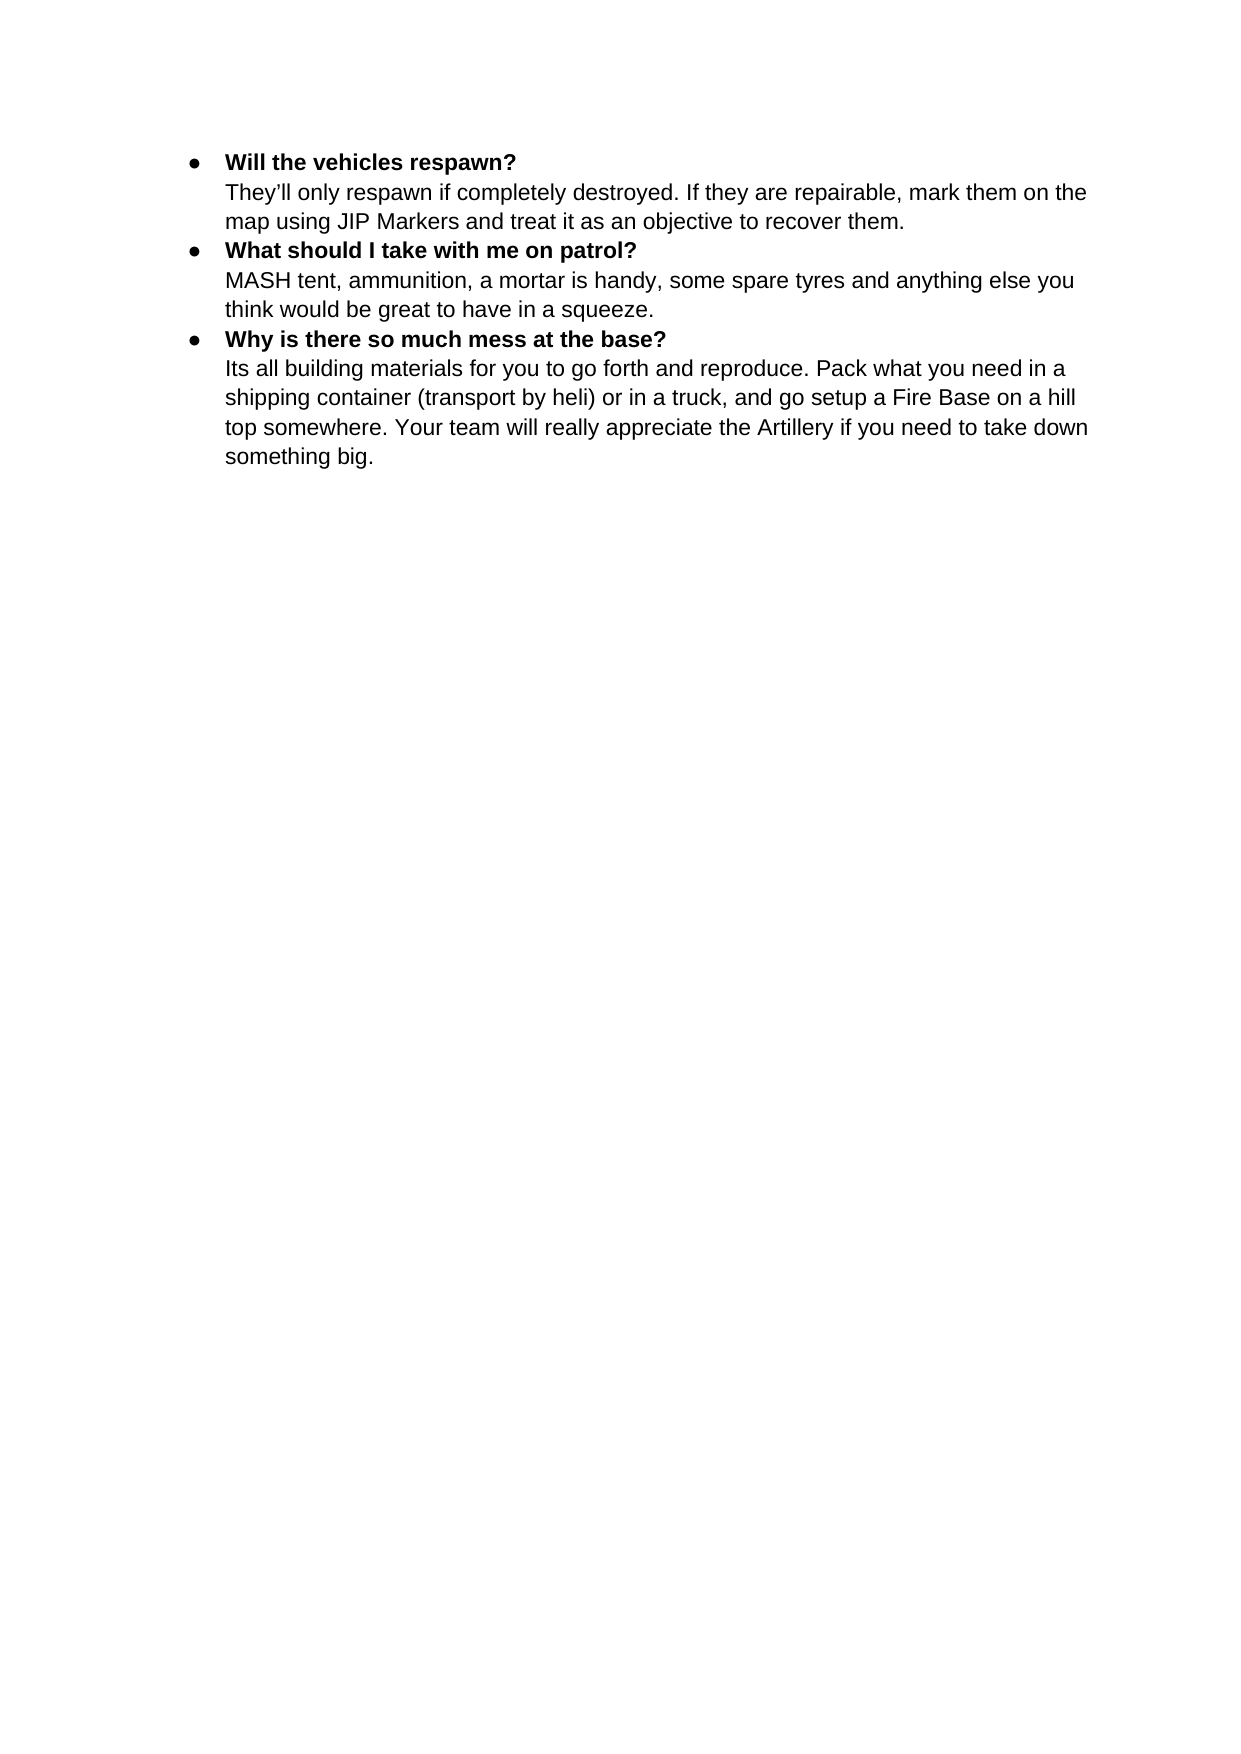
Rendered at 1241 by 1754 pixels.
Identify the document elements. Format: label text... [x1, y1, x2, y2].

list Why is there so much mess at the base? Its all building materials for you to go forth and reproduce. Pack what you need in a shipping container (transport by heli) or in a truck, and go setup a Fire Base on a hill top somewhere. Your team will really appreciate the Artillery if you need to take down something big. [187, 326, 1090, 469]
list What should I take with me on patrol? MASH tent, ammunition, a mortar is handy, some spare tyres and anything else you think would be great to have in a squeeze. [187, 238, 1090, 322]
list Will the vehicles respawn? They’ll only respawn if completely destroyed. If they are repairable, mark them on the map using JIP Markers and treat it as an objective to recover them. [187, 150, 1090, 234]
